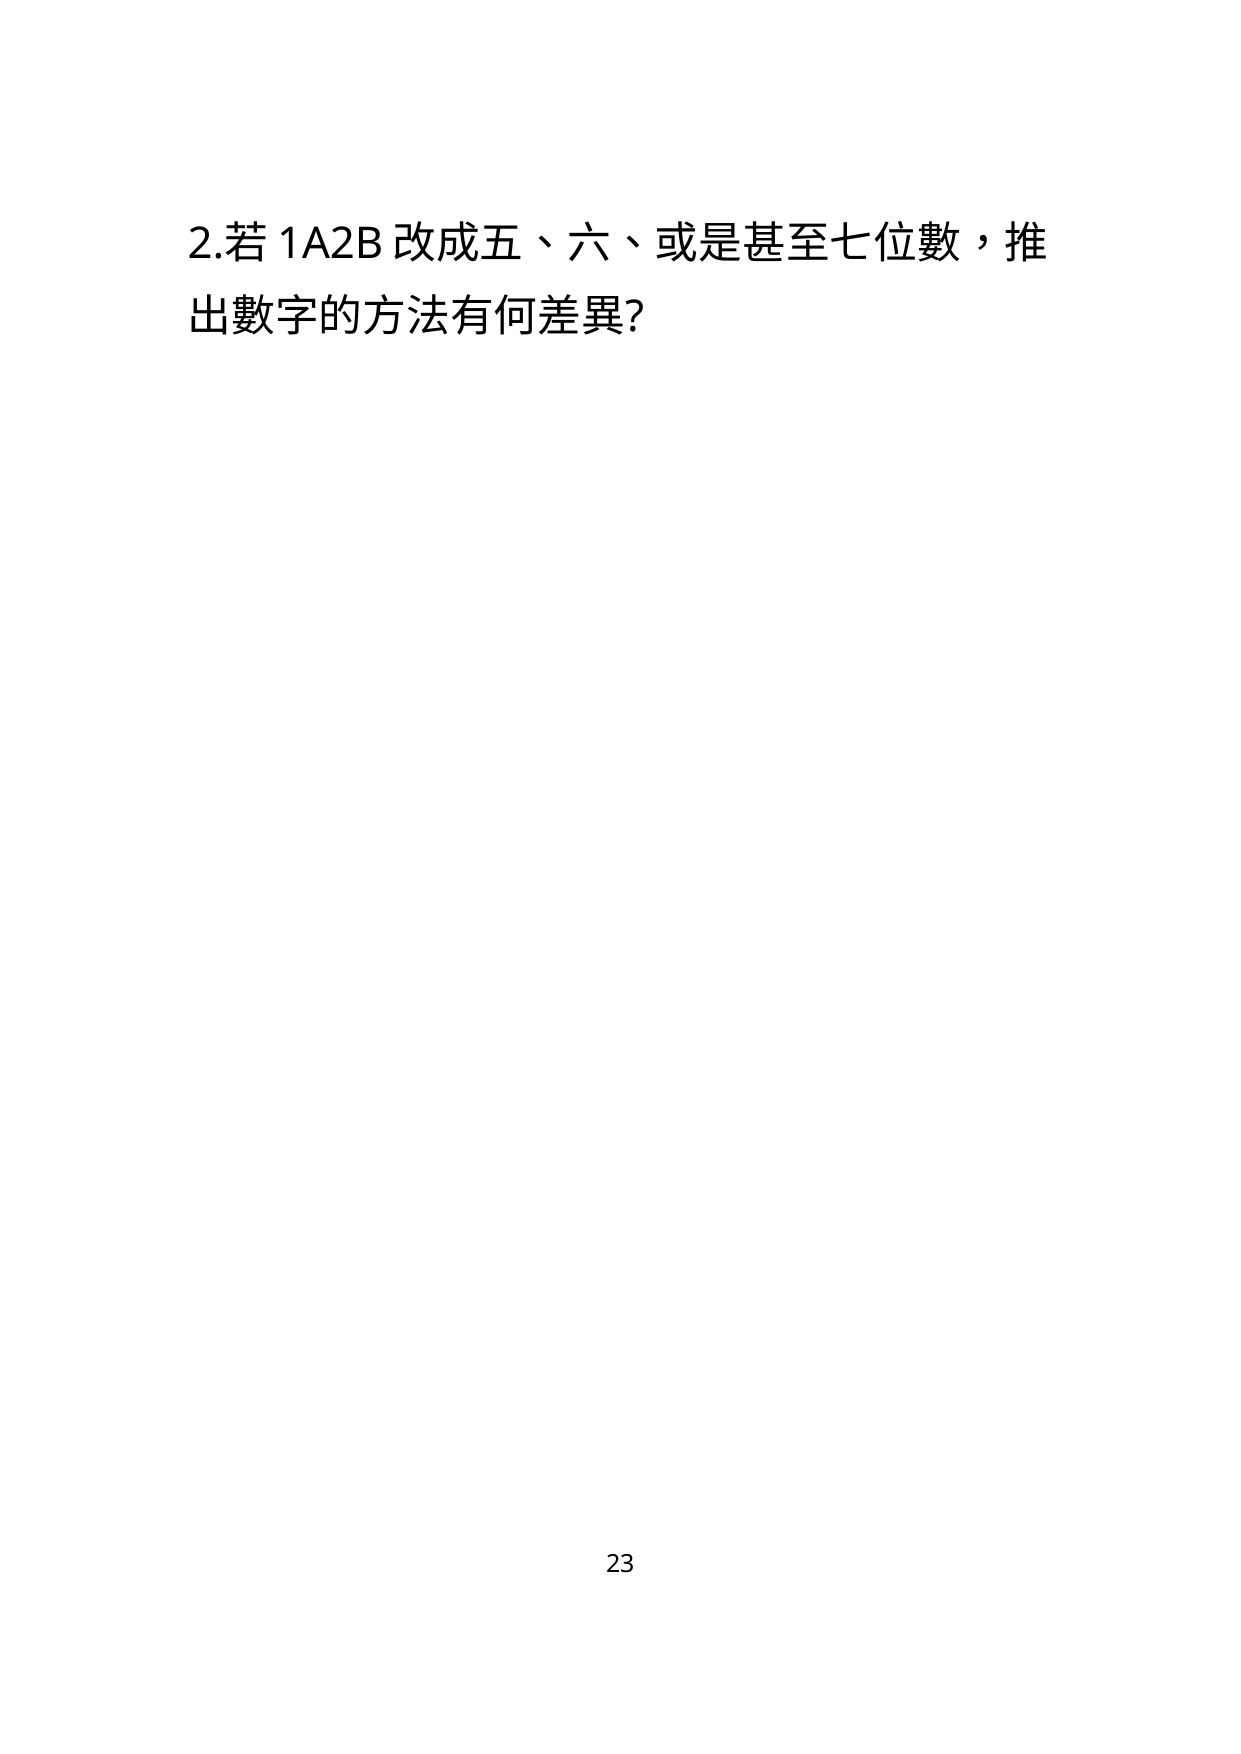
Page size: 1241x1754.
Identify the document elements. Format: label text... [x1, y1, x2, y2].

text 2.若1A2B改成五、六、或是甚至七位數，推出數字的方法有何差異? [187, 208, 1053, 344]
